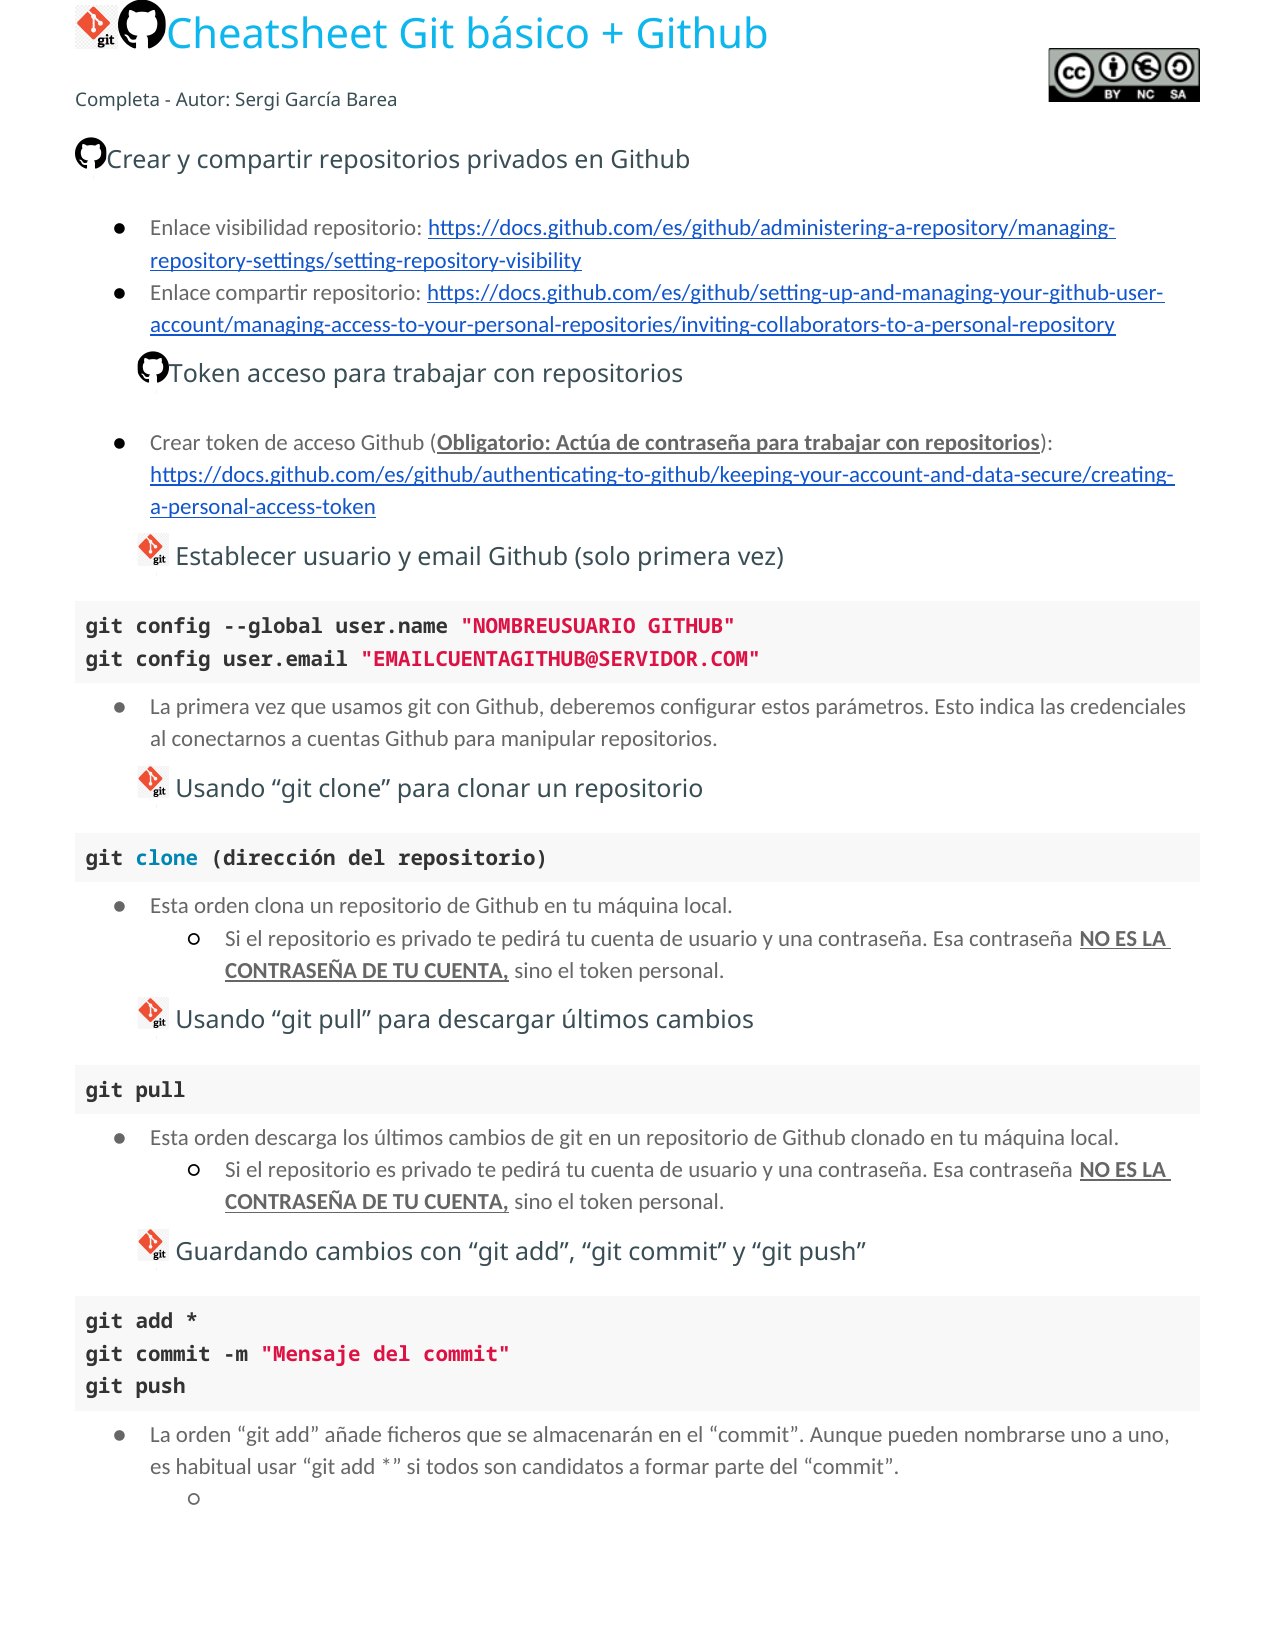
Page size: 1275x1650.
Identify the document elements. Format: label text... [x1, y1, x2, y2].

text Token acceso para trabajar con repositorios [137, 352, 1117, 390]
text Guardando cambios con “git add”, “git commit” y “git push” [137, 1229, 1117, 1268]
picture [75, 0, 166, 49]
table_header git add * git commit -m "Mensaje del commit" git push [75, 1296, 1200, 1411]
list La orden “git add” añade ficheros que se almacenarán en el “commit”. Aunque pueden nombrarse uno a uno, es habitual usar “git add *” si todos son candidatos a formar parte del “commit”. [112, 1420, 1191, 1480]
text Crear y compartir repositorios privados en Github [75, 137, 1117, 176]
list Si el repositorio es privado te pedirá tu cuenta de usuario y una contraseña. Esa contraseña NO ES LA CONTRASEÑA DE TU CUENTA, sino el token personal. [187, 1155, 1191, 1216]
table_header git clone (dirección del repositorio) [75, 833, 1200, 882]
table_header git pull [75, 1065, 1200, 1114]
picture [137, 766, 169, 798]
list Crear token de acceso Github (Obligatorio: Actúa de contraseña para trabajar con repositorios): https://docs.github.com/es/github/authenticating-to-github/keeping-your-account-and-data-secure/creating-a-personal-access-token [112, 428, 1191, 520]
text Usando “git pull” para descargar últimos cambios [137, 997, 1117, 1036]
text Establecer usuario y email Github (solo primera vez) [137, 534, 1117, 572]
picture [137, 1229, 169, 1261]
list Enlace compartir repositorio: https://docs.github.com/es/github/setting-up-and-managing-your-github-user-account/managing-access-to-your-personal-repositories/inviting-collaborators-to-a-personal-repository [112, 278, 1191, 338]
list Esta orden clona un repositorio de Github en tu máquina local. [112, 892, 1191, 919]
table_header git config --global user.name "NOMBREUSUARIO GITHUB" git config user.email "EMAILCUENTAGITHUB@SERVIDOR.COM" [75, 601, 1200, 683]
picture [137, 351, 169, 383]
list La primera vez que usamos git con Github, deberemos configurar estos parámetros. Esto indica las credenciales al conectarnos a cuentas Github para manipular repositorios. [112, 692, 1191, 752]
picture [75, 137, 107, 169]
list Esta orden descarga los últimos cambios de git en un repositorio de Github clonado en tu máquina local. [112, 1123, 1191, 1151]
picture [1048, 48, 1200, 102]
picture [137, 997, 169, 1029]
list Enlace visibilidad repositorio: https://docs.github.com/es/github/administering-a-repository/managing-repository-settings/setting-repository-visibility [112, 213, 1191, 274]
text Usando “git clone” para clonar un repositorio [137, 766, 1117, 804]
list Si el repositorio es privado te pedirá tu cuenta de usuario y una contraseña. Esa contraseña NO ES LA CONTRASEÑA DE TU CUENTA, sino el token personal. [187, 924, 1191, 984]
picture [137, 533, 169, 566]
